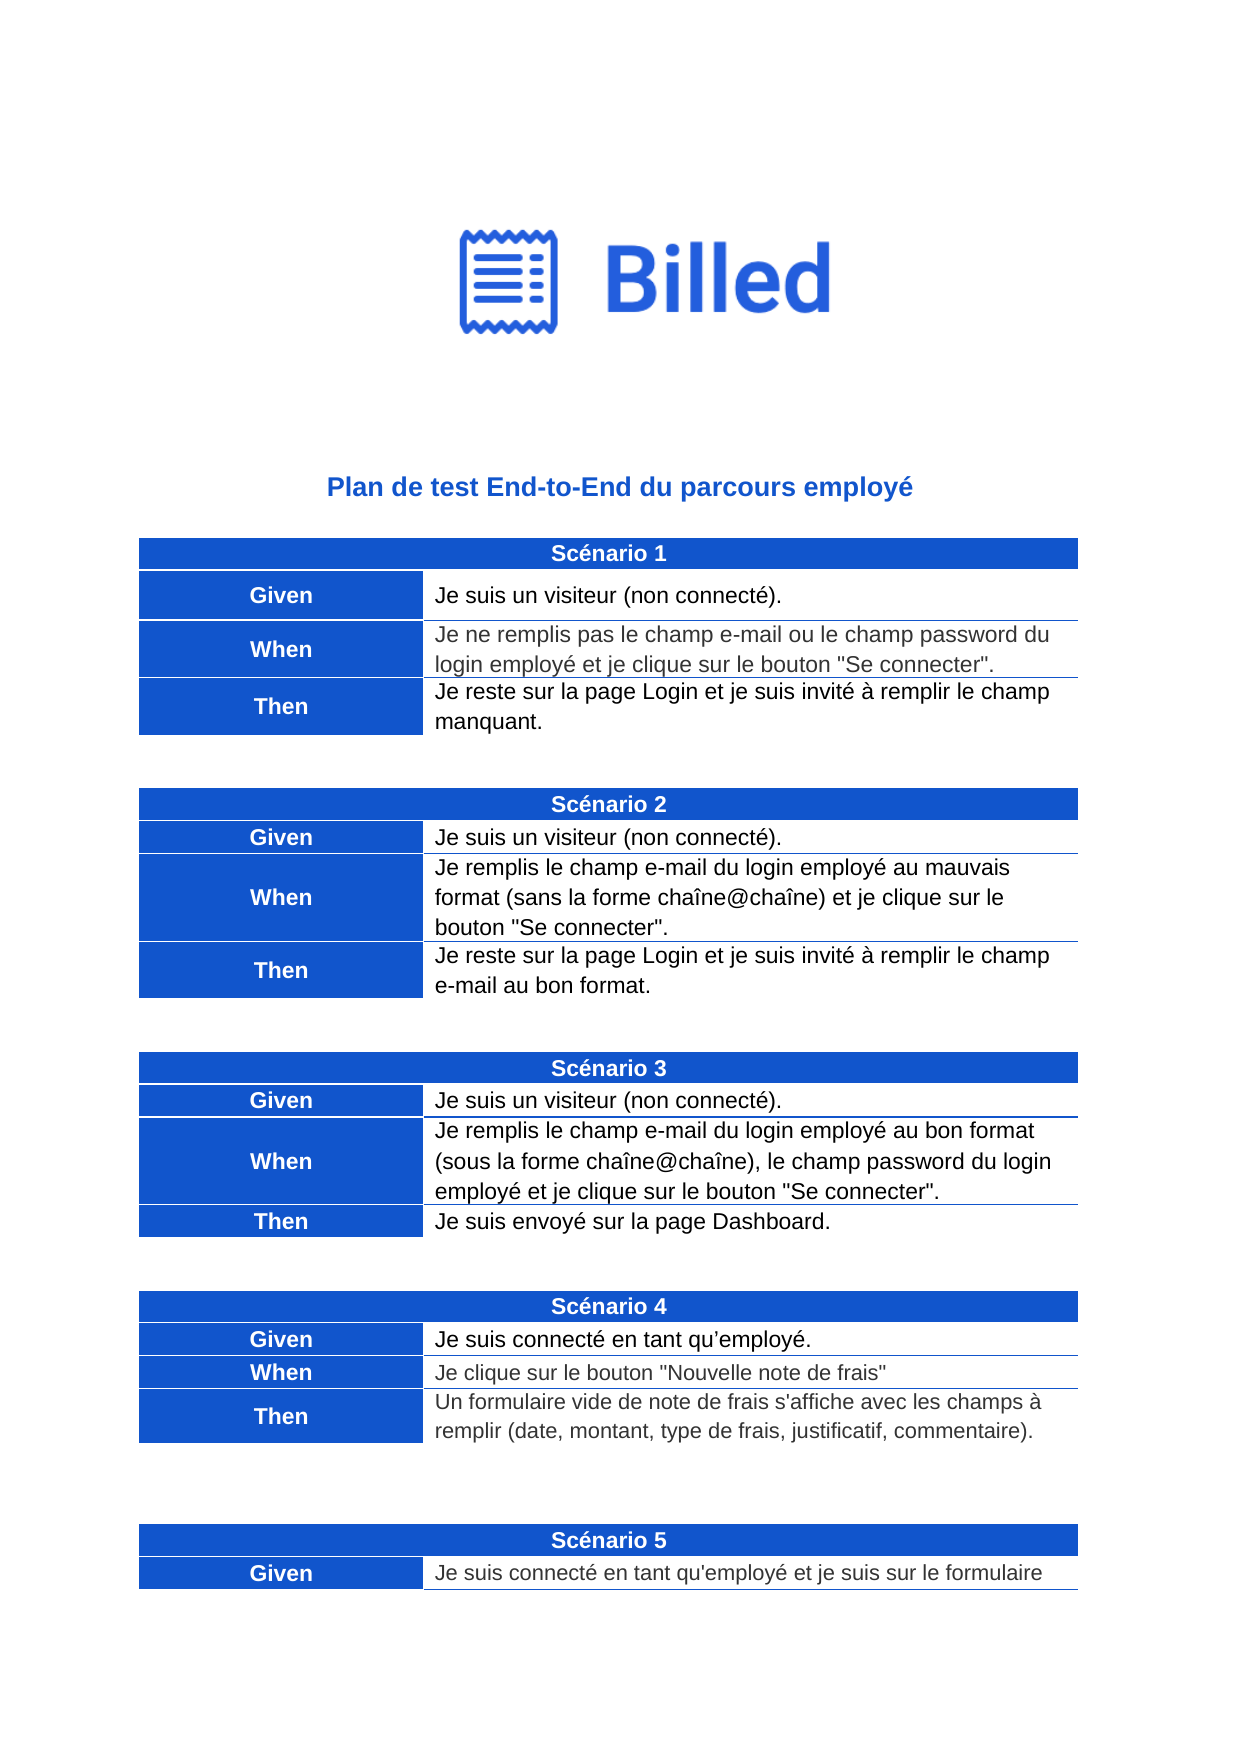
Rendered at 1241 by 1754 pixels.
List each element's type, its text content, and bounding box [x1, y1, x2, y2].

table_cell Je suis un visiteur (non connecté). [424, 821, 1078, 853]
table_cell Je suis un visiteur (non connecté). [424, 571, 1078, 619]
table_cell Je clique sur le bouton "Nouvelle note de frais" [424, 1356, 1078, 1388]
table_cell Je suis connecté en tant qu’employé. [424, 1323, 1078, 1355]
table_cell [424, 736, 1078, 787]
table_cell Then [139, 1389, 423, 1443]
table_cell Je suis envoyé sur la page Dashboard. [424, 1205, 1078, 1237]
text Plan de test End-to-End du parcours employé [150, 471, 1090, 502]
table_cell Given [139, 1323, 423, 1355]
table_cell [139, 999, 423, 1051]
table_cell Then [139, 678, 423, 735]
table_cell Given [139, 821, 423, 853]
table_cell Je suis un visiteur (non connecté). [424, 1085, 1078, 1116]
table_cell [139, 1238, 423, 1289]
table_cell Given [139, 1085, 423, 1116]
table_cell Given [139, 571, 423, 619]
table_cell [424, 1444, 1078, 1523]
table_cell [424, 999, 1078, 1051]
table_cell Scénario 4 [139, 1291, 1078, 1322]
table_cell Je remplis le champ e-mail du login employé au bon format (sous la forme chaîne@chaîne), le champ password du login employé et je clique sur le bouton "Se connecter". [424, 1118, 1078, 1204]
table_cell Je ne remplis pas le champ e-mail ou le champ password du login employé et je clique sur le bouton "Se connecter". [424, 621, 1078, 677]
table_cell [424, 1238, 1078, 1289]
table_cell Je reste sur la page Login et je suis invité à remplir le champ manquant. [424, 678, 1078, 735]
table_cell Scénario 5 [139, 1524, 1078, 1556]
table_cell Je reste sur la page Login et je suis invité à remplir le champ e-mail au bon format. [424, 942, 1078, 998]
table_cell When [139, 621, 423, 677]
table_cell Scénario 3 [139, 1052, 1078, 1083]
table_cell Then [139, 942, 423, 998]
table_cell Given [139, 1557, 423, 1589]
table_cell Scénario 2 [139, 788, 1078, 820]
picture [397, 171, 893, 393]
table_cell [139, 736, 423, 787]
table_header Scénario 1 [139, 538, 1078, 569]
table_cell When [139, 1356, 423, 1388]
table_cell [139, 1444, 423, 1523]
table_cell Then [139, 1205, 423, 1237]
table_cell When [139, 854, 423, 941]
table_cell Un formulaire vide de note de frais s'affiche avec les champs à remplir (date, montant, type de frais, justificatif, commentaire). [424, 1389, 1078, 1443]
table_cell When [139, 1118, 423, 1204]
table_cell Je suis connecté en tant qu'employé et je suis sur le formulaire [424, 1557, 1078, 1589]
table_cell Je remplis le champ e-mail du login employé au mauvais format (sans la forme chaîne@chaîne) et je clique sur le bouton "Se connecter". [424, 854, 1078, 941]
